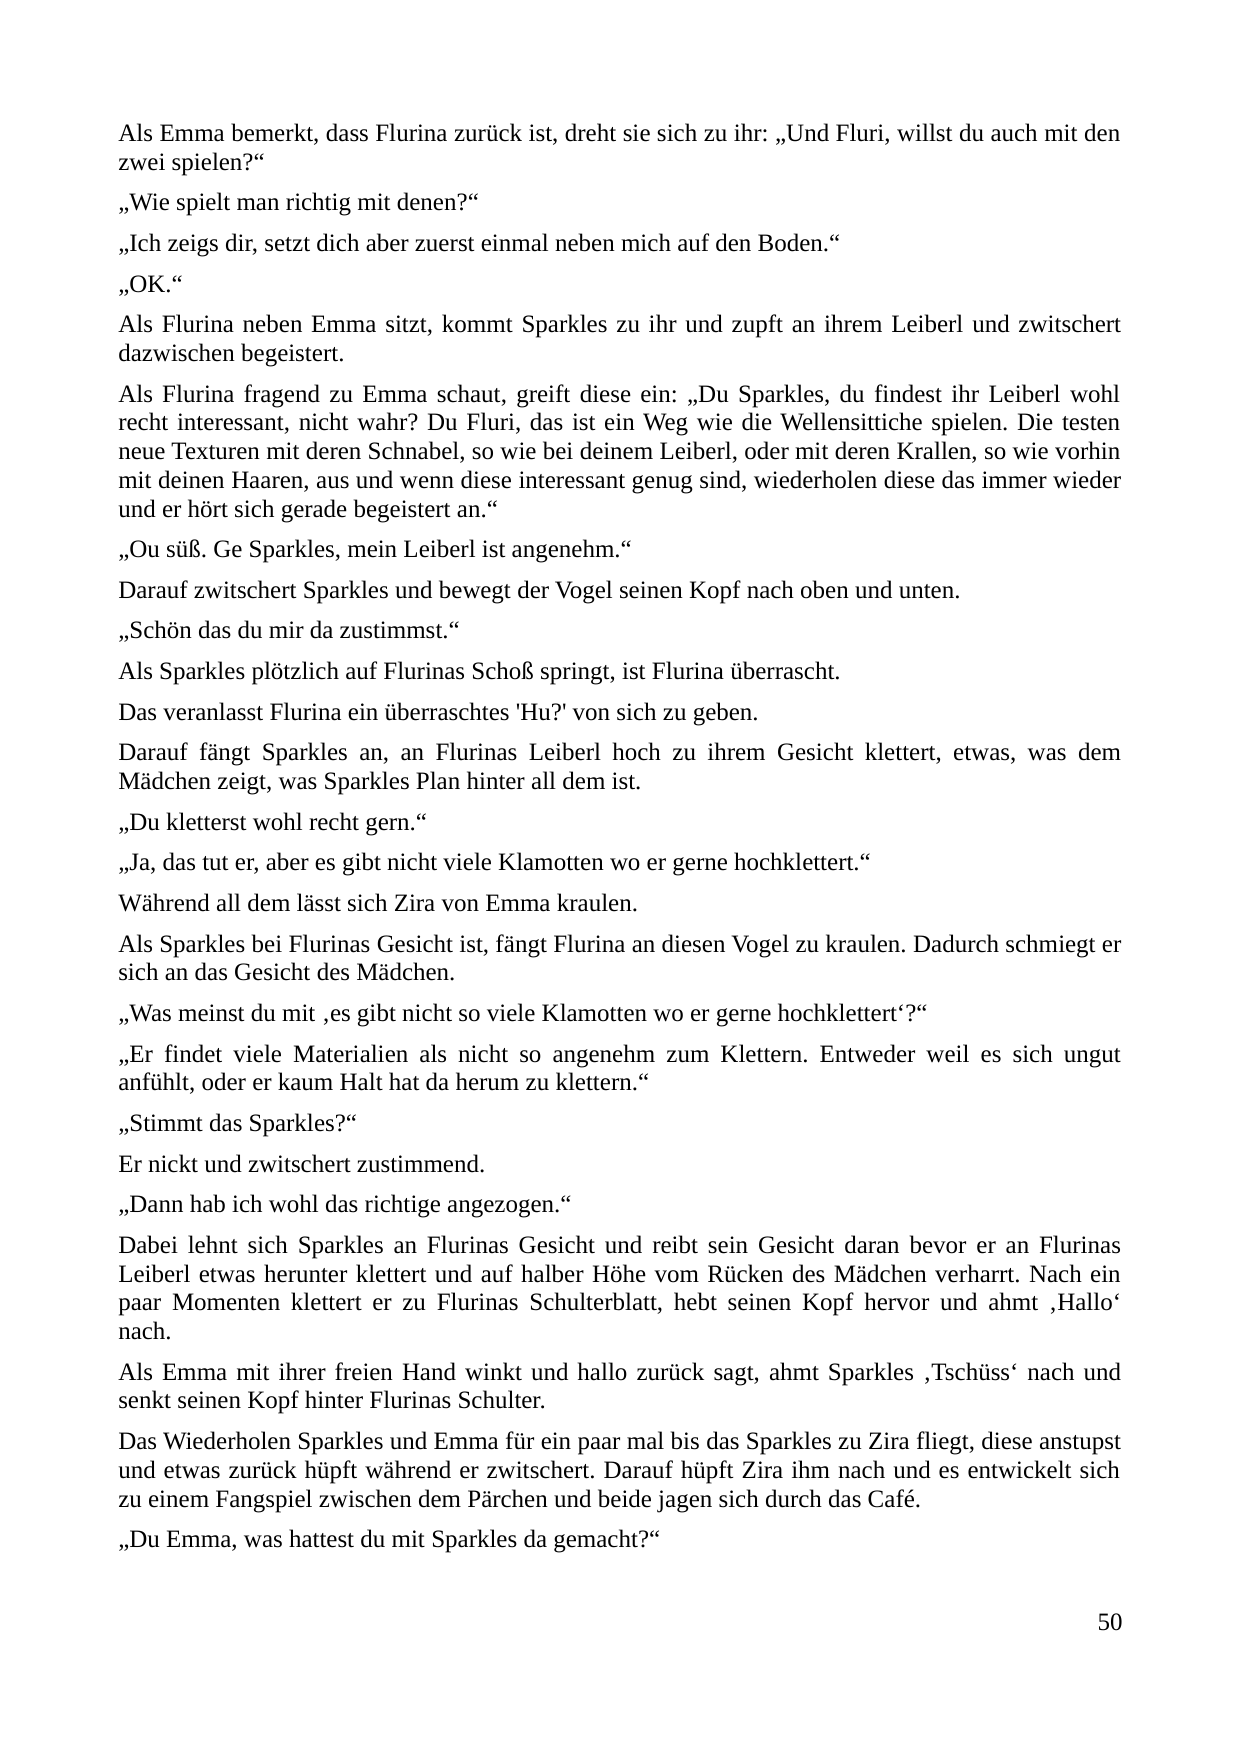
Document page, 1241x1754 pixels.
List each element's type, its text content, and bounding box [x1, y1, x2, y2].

text Das veranlasst Flurina ein überraschtes 'Hu?' von sich zu geben. [118, 697, 1122, 726]
text „Ich zeigs dir, setzt dich aber zuerst einmal neben mich auf den Boden.“ [118, 228, 1122, 257]
text Darauf zwitschert Sparkles und bewegt der Vogel seinen Kopf nach oben und unten. [118, 575, 1122, 604]
text Als Sparkles bei Flurinas Gesicht ist, fängt Flurina an diesen Vogel zu kraulen. Dadurch schmiegt er sich an das Gesicht des Mädchen. [118, 929, 1122, 986]
text Er nickt und zwitschert zustimmend. [118, 1149, 1122, 1177]
text „Schön das du mir da zustimmst.“ [118, 616, 1122, 644]
text „Du kletterst wohl recht gern.“ [118, 807, 1122, 836]
text Während all dem lässt sich Zira von Emma kraulen. [118, 888, 1122, 917]
text „Er findet viele Materialien als nicht so angenehm zum Klettern. Entweder weil es sich ungut anfühlt, oder er kaum Halt hat da herum zu klettern.“ [118, 1039, 1122, 1096]
text Als Flurina fragend zu Emma schaut, greift diese ein: „Du Sparkles, du findest ihr Leiberl wohl recht interessant, nicht wahr? Du Fluri, das ist ein Weg wie die Wellensittiche spielen. Die testen neue Texturen mit deren Schnabel, so wie bei deinem Leiberl, oder mit deren Krallen, so wie vorhin mit deinen Haaren, aus und wenn diese interessant genug sind, wiederholen diese das immer wieder und er hört sich gerade begeistert an.“ [118, 379, 1122, 522]
text Das Wiederholen Sparkles und Emma für ein paar mal bis das Sparkles zu Zira fliegt, diese anstupst und etwas zurück hüpft während er zwitschert. Darauf hüpft Zira ihm nach und es entwickelt sich zu einem Fangspiel zwischen dem Pärchen und beide jagen sich durch das Café. [118, 1426, 1122, 1512]
text Als Flurina neben Emma sitzt, kommt Sparkles zu ihr und zupft an ihrem Leiberl und zwitschert dazwischen begeistert. [118, 309, 1122, 367]
text „Stimmt das Sparkles?“ [118, 1108, 1122, 1137]
text „OK.“ [118, 269, 1122, 297]
text Dabei lehnt sich Sparkles an Flurinas Gesicht und reibt sein Gesicht daran bevor er an Flurinas Leiberl etwas herunter klettert und auf halber Höhe vom Rücken des Mädchen verharrt. Nach ein paar Momenten klettert er zu Flurinas Schulterblatt, hebt seinen Kopf hervor und ahmt ‚Hallo‘ nach. [118, 1230, 1122, 1345]
text „Wie spielt man richtig mit denen?“ [118, 187, 1122, 216]
text „Ou süß. Ge Sparkles, mein Leiberl ist angenehm.“ [118, 534, 1122, 563]
text „Was meinst du mit ‚es gibt nicht so viele Klamotten wo er gerne hochklettert‘?“ [118, 998, 1122, 1027]
text Als Emma bemerkt, dass Flurina zurück ist, dreht sie sich zu ihr: „Und Fluri, willst du auch mit den zwei spielen?“ [118, 118, 1122, 176]
text Darauf fängt Sparkles an, an Flurinas Leiberl hoch zu ihrem Gesicht klettert, etwas, was dem Mädchen zeigt, was Sparkles Plan hinter all dem ist. [118, 737, 1122, 795]
text Als Sparkles plötzlich auf Flurinas Schoß springt, ist Flurina überrascht. [118, 656, 1122, 685]
text „Du Emma, was hattest du mit Sparkles da gemacht?“ [118, 1524, 1122, 1553]
text „Dann hab ich wohl das richtige angezogen.“ [118, 1189, 1122, 1218]
text „Ja, das tut er, aber es gibt nicht viele Klamotten wo er gerne hochklettert.“ [118, 847, 1122, 876]
text Als Emma mit ihrer freien Hand winkt und hallo zurück sagt, ahmt Sparkles ‚Tschüss‘ nach und senkt seinen Kopf hinter Flurinas Schulter. [118, 1357, 1122, 1414]
